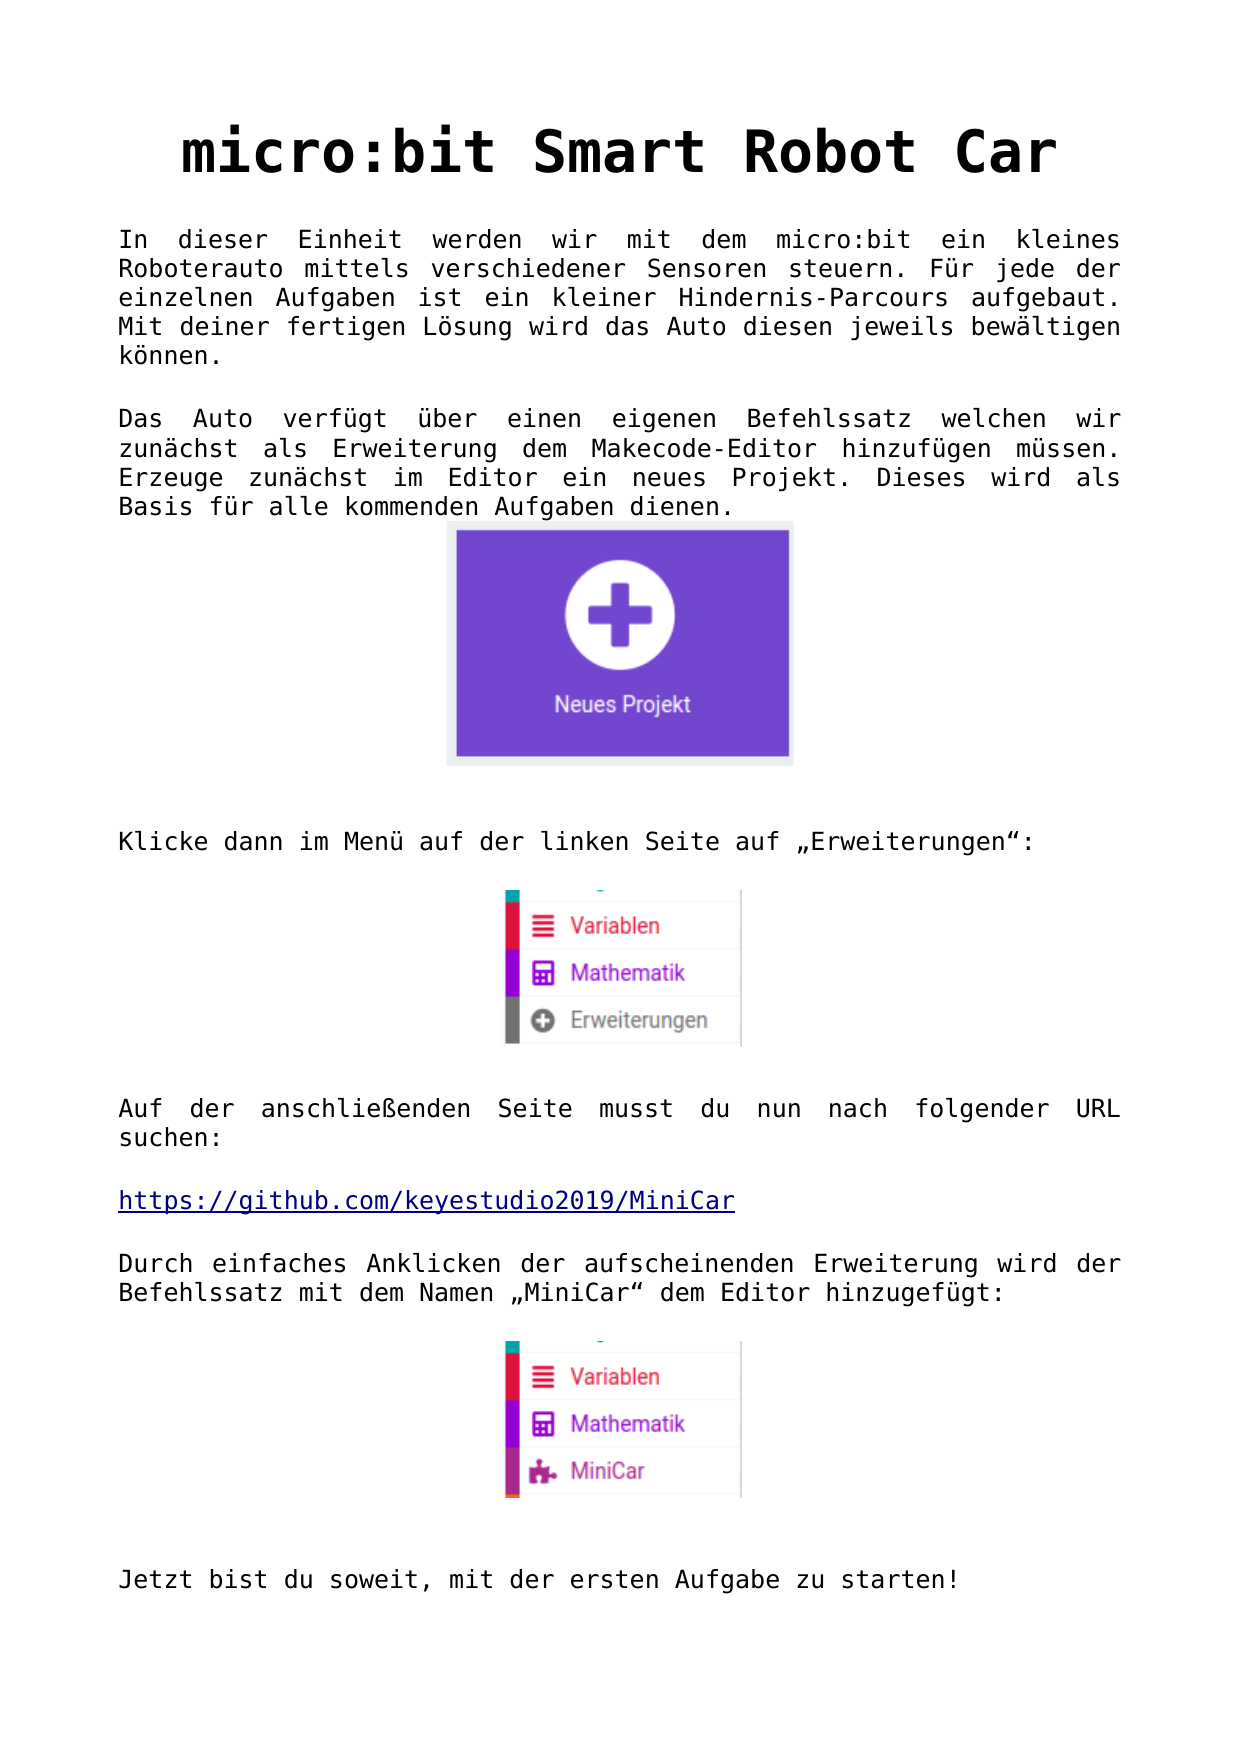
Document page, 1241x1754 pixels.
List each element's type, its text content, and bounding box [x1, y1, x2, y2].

text micro:bit Smart Robot Car [118, 118, 1122, 186]
picture [446, 521, 794, 766]
picture [498, 1341, 742, 1498]
text Jetzt bist du soweit, mit der ersten Aufgabe zu starten! [118, 1565, 1122, 1594]
text In dieser Einheit werden wir mit dem micro:bit ein kleines Roboterauto mittels verschiedener Sensoren steuern. Für jede der einzelnen Aufgaben ist ein kleiner Hindernis-Parcours aufgebaut. Mit deiner fertigen Lösung wird das Auto diesen jeweils bewältigen können. [118, 225, 1122, 371]
text https://github.com/keyestudio2019/MiniCar [118, 1186, 1122, 1215]
picture [498, 890, 742, 1047]
text Durch einfaches Anklicken der aufscheinenden Erweiterung wird der Befehlssatz mit dem Namen „MiniCar“ dem Editor hinzugefügt: [118, 1249, 1122, 1308]
text Auf der anschließenden Seite musst du nun nach folgender URL suchen: [118, 1094, 1122, 1152]
text Klicke dann im Menü auf der linken Seite auf „Erweiterungen“: [118, 827, 1122, 856]
text Das Auto verfügt über einen eigenen Befehlssatz welchen wir zunächst als Erweiterung dem Makecode-Editor hinzufügen müssen. Erzeuge zunächst im Editor ein neues Projekt. Dieses wird als Basis für alle kommenden Aufgaben dienen. [118, 405, 1122, 521]
